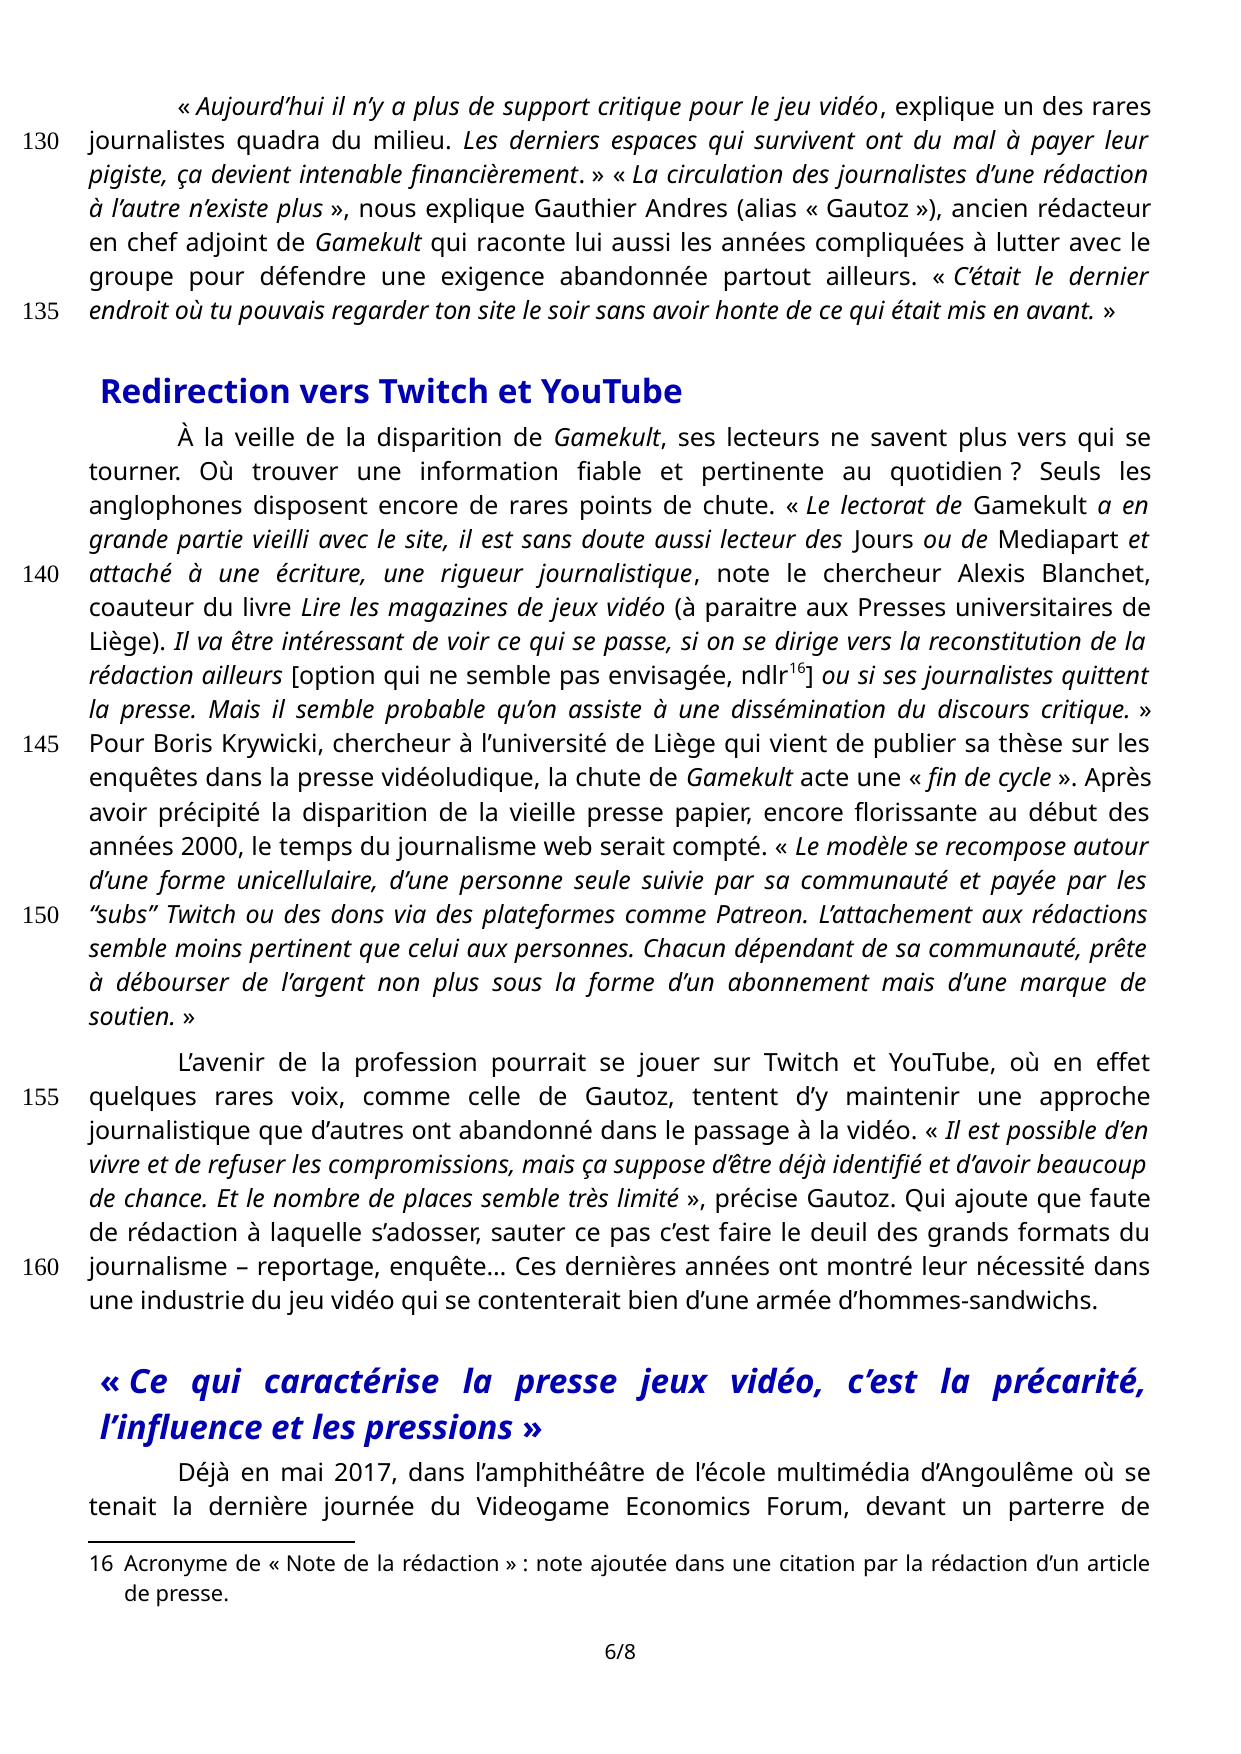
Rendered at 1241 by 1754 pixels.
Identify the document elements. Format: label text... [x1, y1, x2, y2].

subtitle « Ce qui caractérise la presse jeux vidéo, c’est la précarité, l’influence et les pressions » [99, 1358, 1152, 1449]
text À la veille de la disparition de Gamekult, ses lecteurs ne savent plus vers qui se tourner. Où trouver une information fiable et pertinente au quotidien ? Seuls les anglophones disposent encore de rares points de chute. « Le lectorat de Gamekult a en grande partie vieilli avec le site, il est sans doute aussi lecteur des Jours ou de Mediapart et attaché à une écriture, une rigueur journalistique, note le chercheur Alexis Blanchet, coauteur du livre Lire les magazines de jeux vidéo (à paraitre aux Presses universitaires de Liège). Il va être intéressant de voir ce qui se passe, si on se dirige vers la reconstitution de la rédaction ailleurs [option qui ne semble pas envisagée, ndlr] ou si ses journalistes quittent la presse. Mais il semble probable qu’on assiste à une dissémination du discours critique. » Pour Boris Krywicki, chercheur à l’université de Liège qui vient de publier sa thèse sur les enquêtes dans la presse vidéoludique, la chute de Gamekult acte une « fin de cycle ». Après avoir précipité la disparition de la vieille presse papier, encore florissante au début des années 2000, le temps du journalisme web serait compté. « Le modèle se recompose autour d’une forme unicellulaire, d’une personne seule suivie par sa communauté et payée par les “subs” Twitch ou des dons via des plateformes comme Patreon. L’attachement aux rédactions semble moins pertinent que celui aux personnes. Chacun dépendant de sa communauté, prête à débourser de l’argent non plus sous la forme d’un abonnement mais d’une marque de soutien. » [88, 419, 1152, 1033]
subtitle Redirection vers Twitch et YouTube [99, 368, 1152, 414]
text « Aujourd’hui il n’y a plus de support critique pour le jeu vidéo, explique un des rares journalistes quadra du milieu. Les derniers espaces qui survivent ont du mal à payer leur pigiste, ça devient intenable financièrement. » « La circulation des journalistes d’une rédaction à l’autre n’existe plus », nous explique Gauthier Andres (alias « Gautoz »), ancien rédacteur en chef adjoint de Gamekult qui raconte lui aussi les années compliquées à lutter avec le groupe pour défendre une exigence abandonnée partout ailleurs. « C’était le dernier endroit où tu pouvais regarder ton site le soir sans avoir honte de ce qui était mis en avant. » [88, 88, 1152, 327]
text Déjà en mai 2017, dans l’amphithéâtre de l’école multimédia d’Angoulême où se tenait la dernière journée du Videogame Economics Forum, devant un parterre de [88, 1455, 1152, 1523]
text L’avenir de la profession pourrait se jouer sur Twitch et YouTube, où en effet quelques rares voix, comme celle de Gautoz, tentent d’y maintenir une approche journalistique que d’autres ont abandonné dans le passage à la vidéo. « Il est possible d’en vivre et de refuser les compromissions, mais ça suppose d’être déjà identifié et d’avoir beaucoup de chance. Et le nombre de places semble très limité », précise Gautoz. Qui ajoute que faute de rédaction à laquelle s’adosser, sauter ce pas c’est faire le deuil des grands formats du journalisme – reportage, enquête… Ces dernières années ont montré leur nécessité dans une industrie du jeu vidéo qui se contenterait bien d’une armée d’hommes-sandwichs. [88, 1044, 1152, 1317]
text Acronyme de « Note de la rédaction » : note ajoutée dans une citation par la rédaction d’un article de presse. [88, 1548, 1152, 1607]
